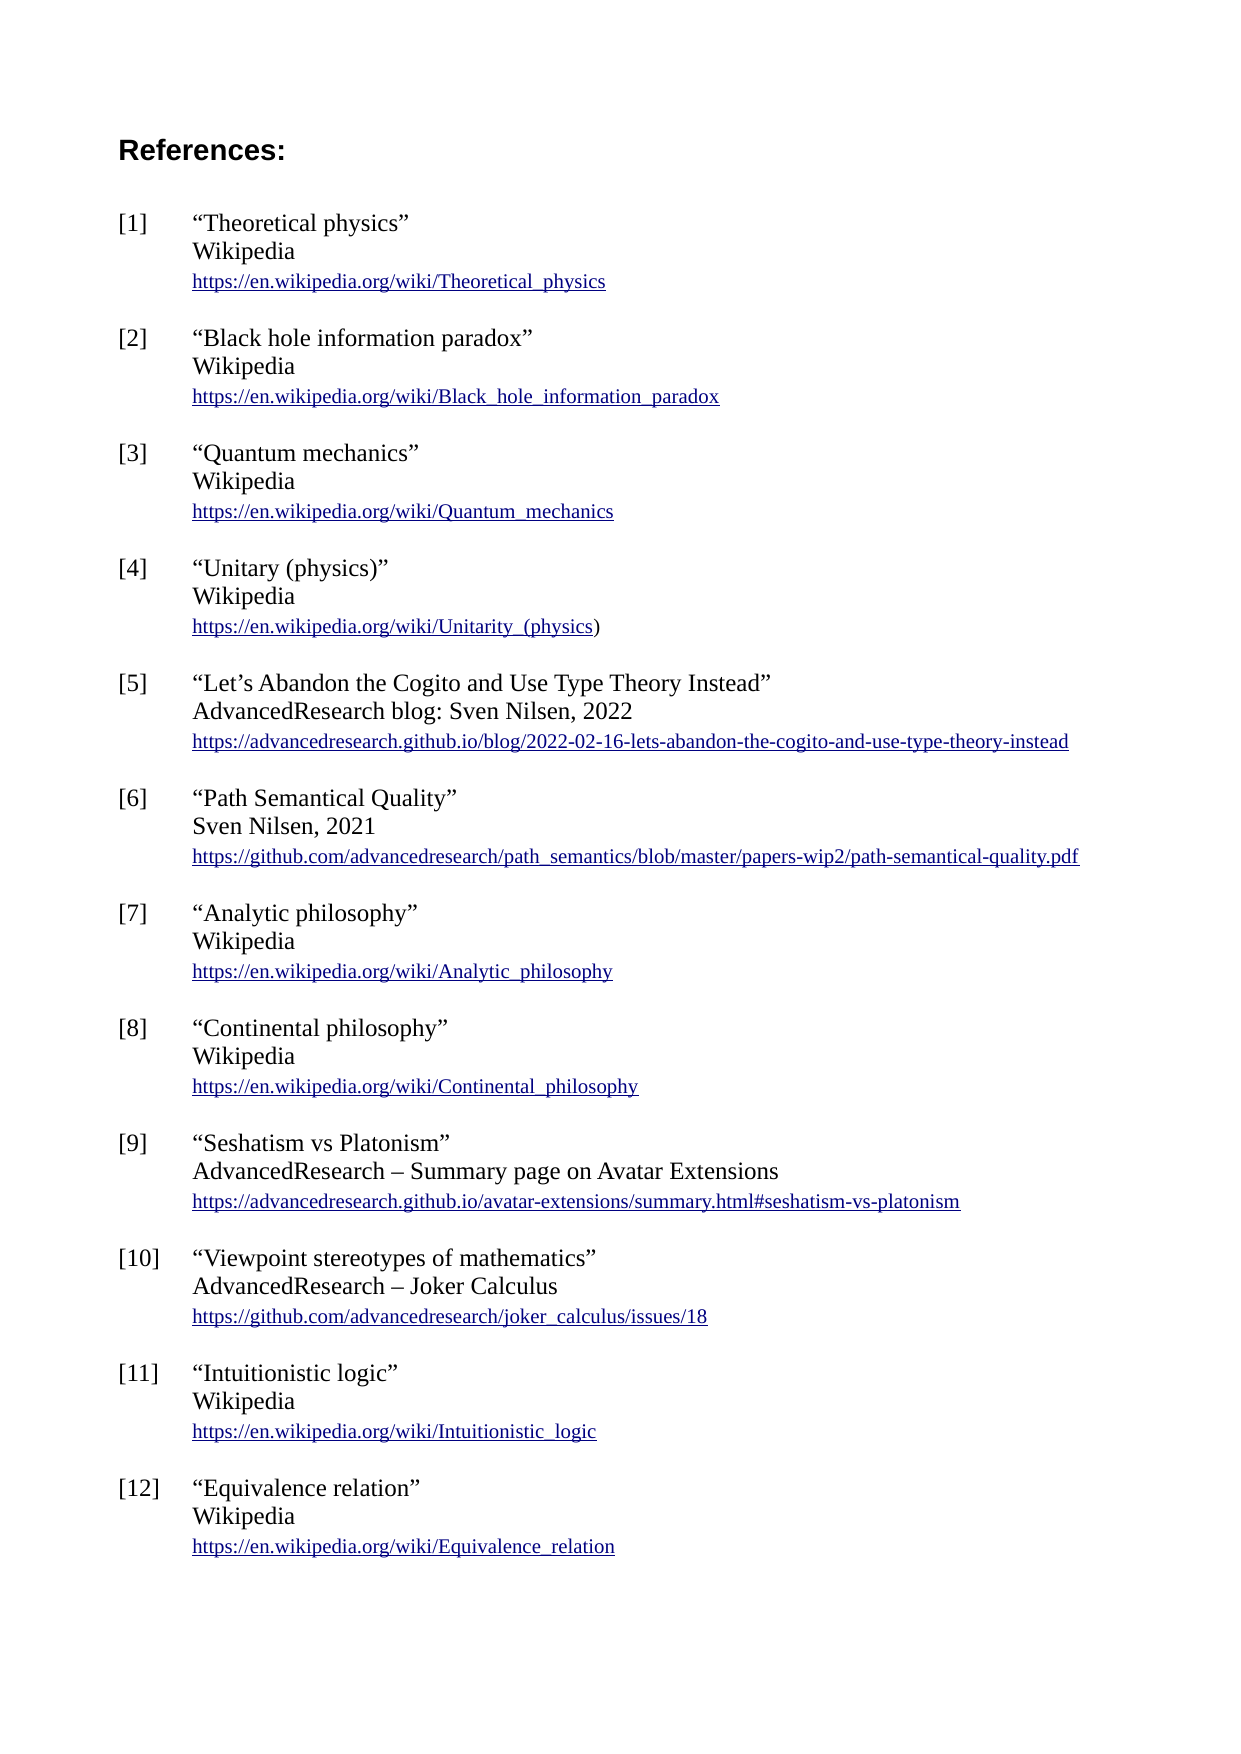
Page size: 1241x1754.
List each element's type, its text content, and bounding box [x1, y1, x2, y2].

text Wikipedia [118, 466, 1122, 495]
text https://en.wikipedia.org/wiki/Intuitionistic_logic [118, 1415, 1122, 1444]
text [7] “Analytic philosophy” [118, 898, 1122, 926]
text https://en.wikipedia.org/wiki/Analytic_philosophy [118, 955, 1122, 984]
text Wikipedia [118, 351, 1122, 380]
text https://github.com/advancedresearch/path_semantics/blob/master/papers-wip2/path-semantical-quality.pdf [118, 840, 1122, 869]
text https://en.wikipedia.org/wiki/Theoretical_physics [118, 265, 1122, 294]
text [4] “Unitary (physics)” [118, 553, 1122, 581]
subtitle References: [118, 133, 1122, 166]
text [5] “Let’s Abandon the Cogito and Use Type Theory Instead” [118, 668, 1122, 696]
text [10] “Viewpoint stereotypes of mathematics” [118, 1243, 1122, 1271]
text AdvancedResearch blog: Sven Nilsen, 2022 [118, 696, 1122, 725]
text Sven Nilsen, 2021 [118, 811, 1122, 840]
text [11] “Intuitionistic logic” [118, 1358, 1122, 1386]
text [1] “Theoretical physics” [118, 208, 1122, 236]
text [6] “Path Semantical Quality” [118, 783, 1122, 811]
text https://advancedresearch.github.io/avatar-extensions/summary.html#seshatism-vs-platonism [118, 1185, 1122, 1214]
text https://en.wikipedia.org/wiki/Equivalence_relation [118, 1530, 1122, 1559]
text https://en.wikipedia.org/wiki/Unitarity_(physics) [118, 610, 1122, 639]
text Wikipedia [118, 1386, 1122, 1415]
text Wikipedia [118, 926, 1122, 955]
text [8] “Continental philosophy” [118, 1013, 1122, 1041]
text [9] “Seshatism vs Platonism” [118, 1128, 1122, 1156]
text [3] “Quantum mechanics” [118, 438, 1122, 466]
text Wikipedia [118, 236, 1122, 265]
text AdvancedResearch – Joker Calculus [118, 1271, 1122, 1300]
text AdvancedResearch – Summary page on Avatar Extensions [118, 1156, 1122, 1185]
text Wikipedia [118, 1501, 1122, 1530]
text Wikipedia [118, 1041, 1122, 1070]
text [12] “Equivalence relation” [118, 1473, 1122, 1501]
text https://en.wikipedia.org/wiki/Continental_philosophy [118, 1070, 1122, 1099]
text Wikipedia [118, 581, 1122, 610]
text https://advancedresearch.github.io/blog/2022-02-16-lets-abandon-the-cogito-and-use-type-theory-instead [118, 725, 1122, 754]
text https://github.com/advancedresearch/joker_calculus/issues/18 [118, 1300, 1122, 1329]
text [2] “Black hole information paradox” [118, 323, 1122, 351]
text https://en.wikipedia.org/wiki/Black_hole_information_paradox [118, 380, 1122, 409]
text https://en.wikipedia.org/wiki/Quantum_mechanics [118, 495, 1122, 524]
